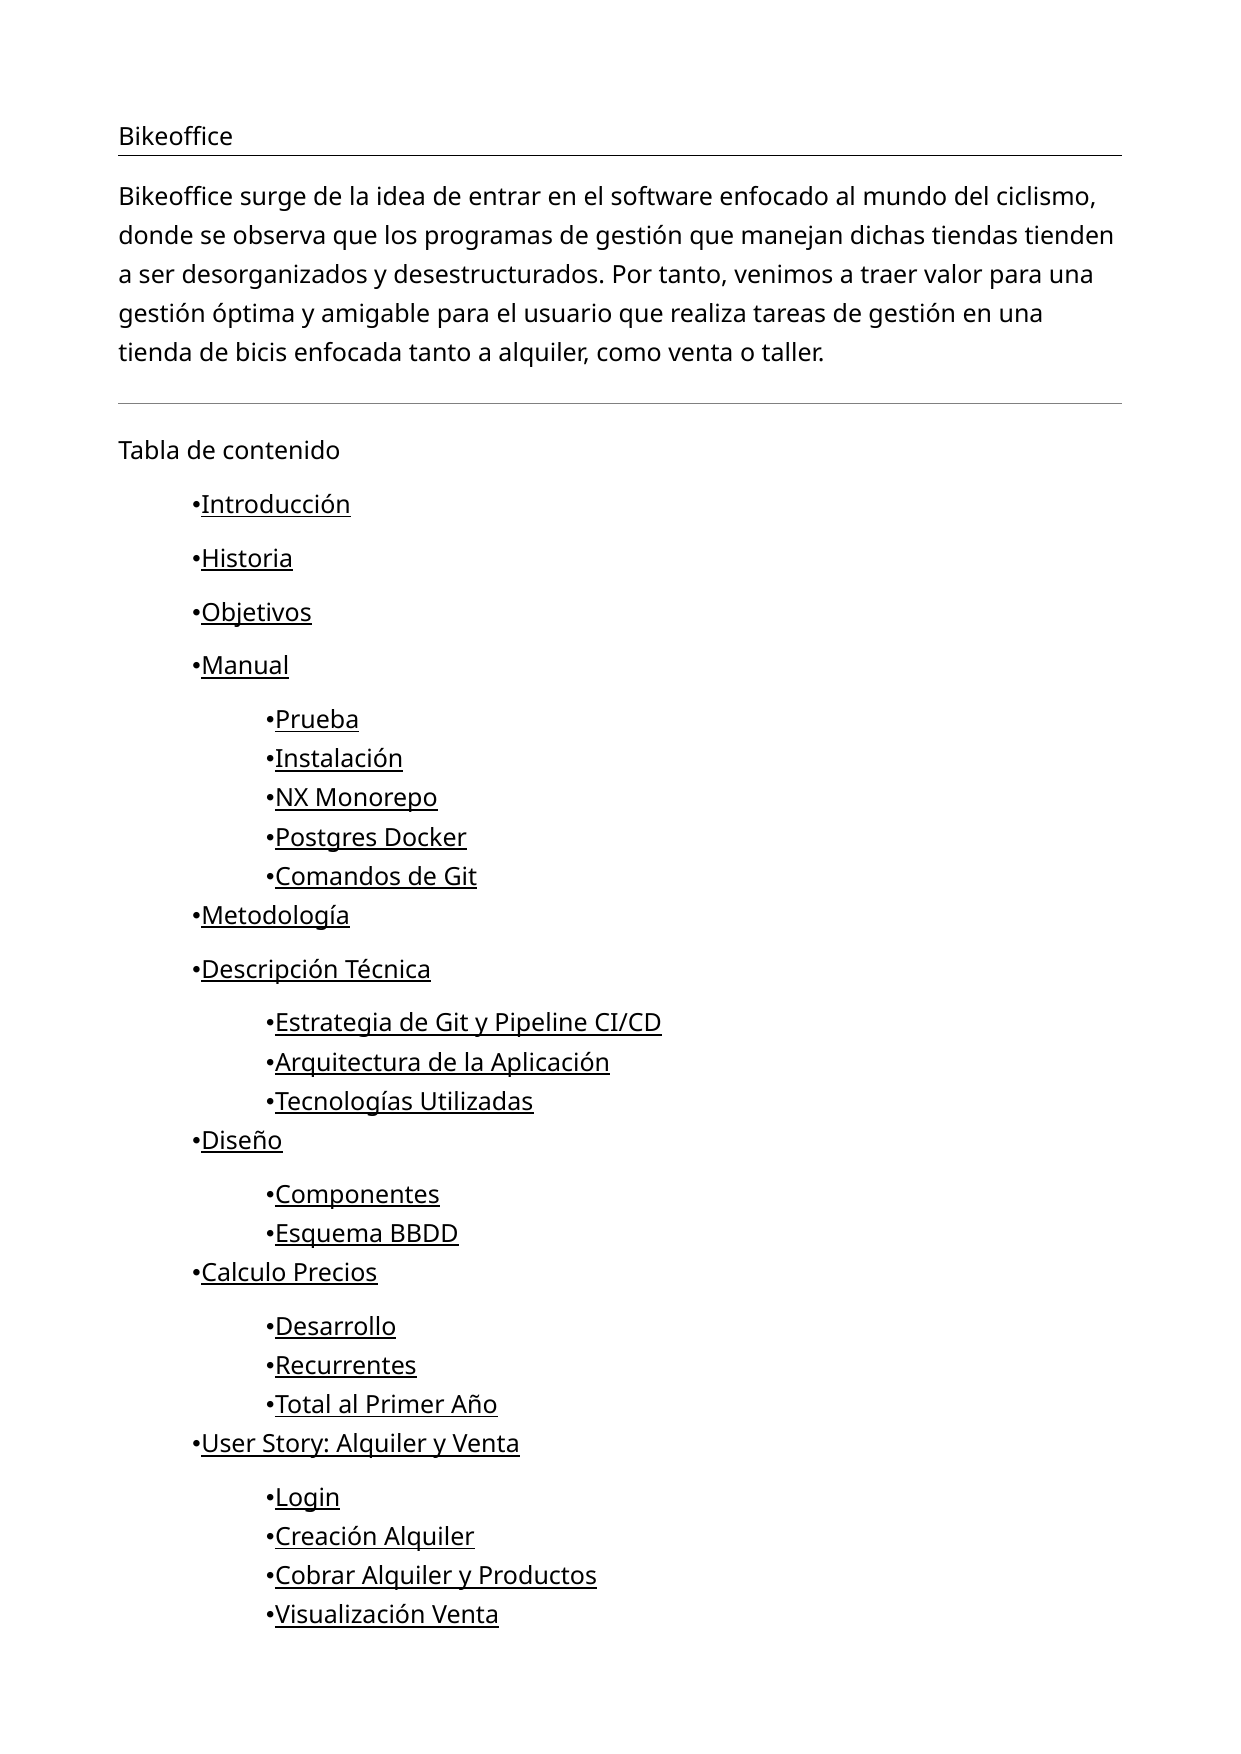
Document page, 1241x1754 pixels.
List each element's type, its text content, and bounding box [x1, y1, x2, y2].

list Total al Primer Año [118, 1387, 1122, 1421]
text Bikeoffice surge de la idea de entrar en el software enfocado al mundo del ciclismo, donde se observa que los programas de gestión que manejan dichas tiendas tienden a ser desorganizados y desestructurados. Por tanto, venimos a traer valor para una gestión óptima y amigable para el usuario que realiza tareas de gestión en una tienda de bicis enfocada tanto a alquiler, como venta o taller. [118, 178, 1122, 369]
list Componentes [118, 1176, 1122, 1210]
list Visualización Venta [118, 1597, 1122, 1631]
list Descripción Técnica [118, 951, 1122, 985]
list Historia [118, 540, 1122, 574]
list Instalación [118, 741, 1122, 775]
list Manual [118, 648, 1122, 682]
list NX Monorepo [118, 780, 1122, 814]
list Postgres Docker [118, 819, 1122, 853]
list Calculo Precios [118, 1254, 1122, 1289]
list Cobrar Alquiler y Productos [118, 1558, 1122, 1592]
text Tabla de contenido [118, 433, 1122, 467]
list Objetivos [118, 594, 1122, 628]
list Recurrentes [118, 1347, 1122, 1382]
list Comandos de Git [118, 858, 1122, 892]
list Prueba [118, 702, 1122, 736]
list Arquitectura de la Aplicación [118, 1044, 1122, 1078]
list Login [118, 1479, 1122, 1514]
list Estrategia de Git y Pipeline CI/CD [118, 1005, 1122, 1039]
list Esquema BBDD [118, 1215, 1122, 1249]
list Introducción [118, 487, 1122, 521]
list Desarrollo [118, 1308, 1122, 1342]
subtitle Bikeoffice [118, 118, 1122, 155]
list Tecnologías Utilizadas [118, 1083, 1122, 1117]
list User Story: Alquiler y Venta [118, 1426, 1122, 1460]
list Diseño [118, 1122, 1122, 1157]
list Creación Alquiler [118, 1519, 1122, 1553]
list Metodología [118, 897, 1122, 932]
